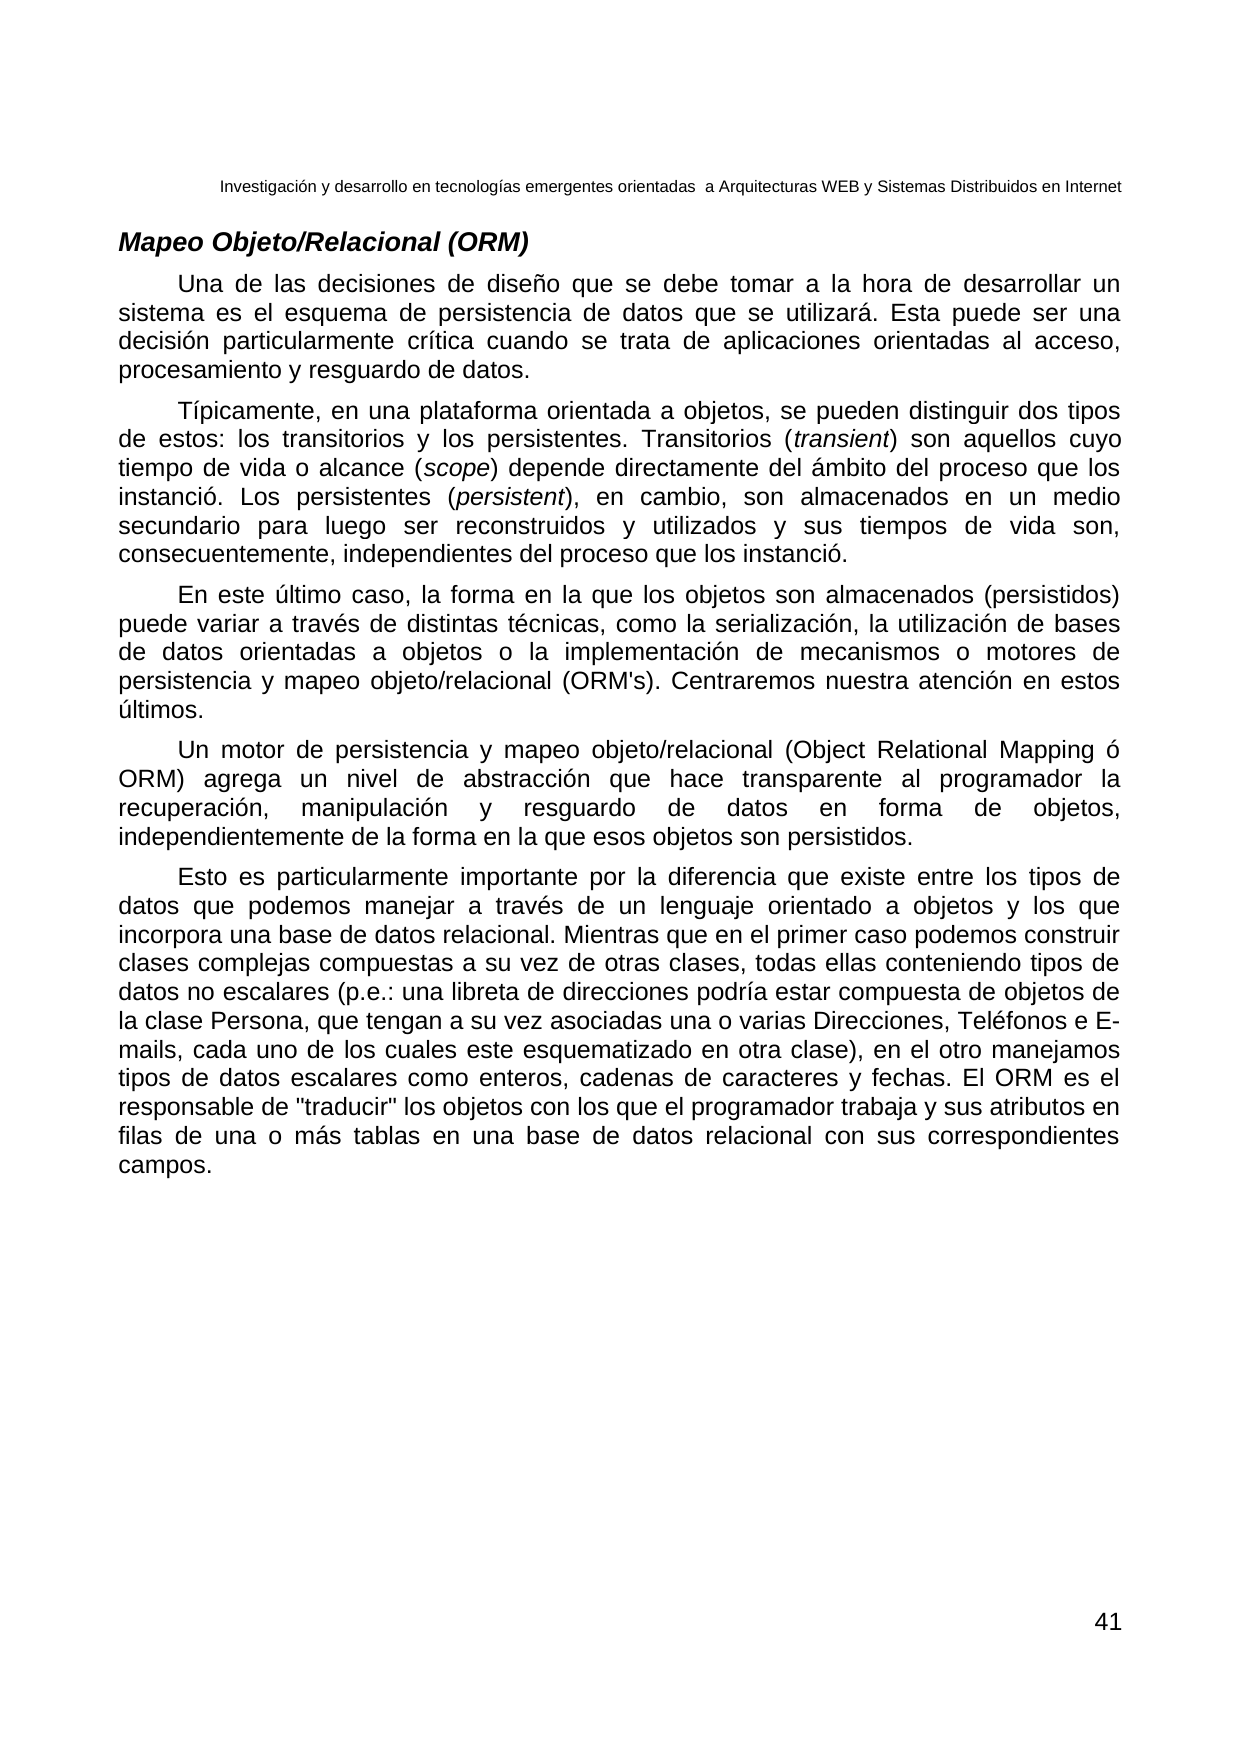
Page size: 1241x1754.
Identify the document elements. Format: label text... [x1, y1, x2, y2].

text Un motor de persistencia y mapeo objeto/relacional (Object Relational Mapping ó ORM) agrega un nivel de abstracción que hace transparente al programador la recuperación, manipulación y resguardo de datos en forma de objetos, independientemente de la forma en la que esos objetos son persistidos. [118, 735, 1122, 793]
text Esto es particularmente importante por la diferencia que existe entre los tipos de datos que podemos manejar a través de un lenguaje orientado a objetos y los que incorpora una base de datos relacional. Mientras que en el primer caso podemos construir clases complejas compuestas a su vez de otras clases, todas ellas conteniendo tipos de datos no escalares (p.e.: una libreta de direcciones podría estar compuesta de objetos de la clase Persona, que tengan a su vez asociadas una o varias Direcciones, Teléfonos e E-mails, cada uno de los cuales este esquematizado en otra clase), en el otro manejamos tipos de datos escalares como enteros, cadenas de caracteres y fechas. El ORM es el responsable de "traducir" los objetos con los que el programador trabaja y sus atributos en filas de una o más tablas en una base de datos relacional con sus correspondientes campos. [118, 862, 1122, 1178]
text Típicamente, en una plataforma orientada a objetos, se pueden distinguir dos tipos de estos: los transitorios y los persistentes. Transitorios (transient) son aquellos cuyo tiempo de vida o alcance (scope) depende directamente del ámbito del proceso que los instanció. Los persistentes (persistent), en cambio, son almacenados en un medio secundario para luego ser reconstruidos y utilizados y sus tiempos de vida son, consecuentemente, independientes del proceso que los instanció. [118, 396, 1122, 568]
text Una de las decisiones de diseño que se debe tomar a la hora de desarrollar un sistema es el esquema de persistencia de datos que se utilizará. Esta puede ser una decisión particularmente crítica cuando se trata de aplicaciones orientadas al acceso, procesamiento y resguardo de datos. [118, 269, 1122, 384]
subtitle Mapeo Objeto/Relacional (ORM) [118, 226, 1122, 257]
text En este último caso, la forma en la que los objetos son almacenados (persistidos) puede variar a través de distintas técnicas, como la serialización, la utilización de bases de datos orientadas a objetos o la implementación de mecanismos o motores de persistencia y mapeo objeto/relacional (ORM's). Centraremos nuestra atención en estos últimos. [118, 580, 1122, 724]
